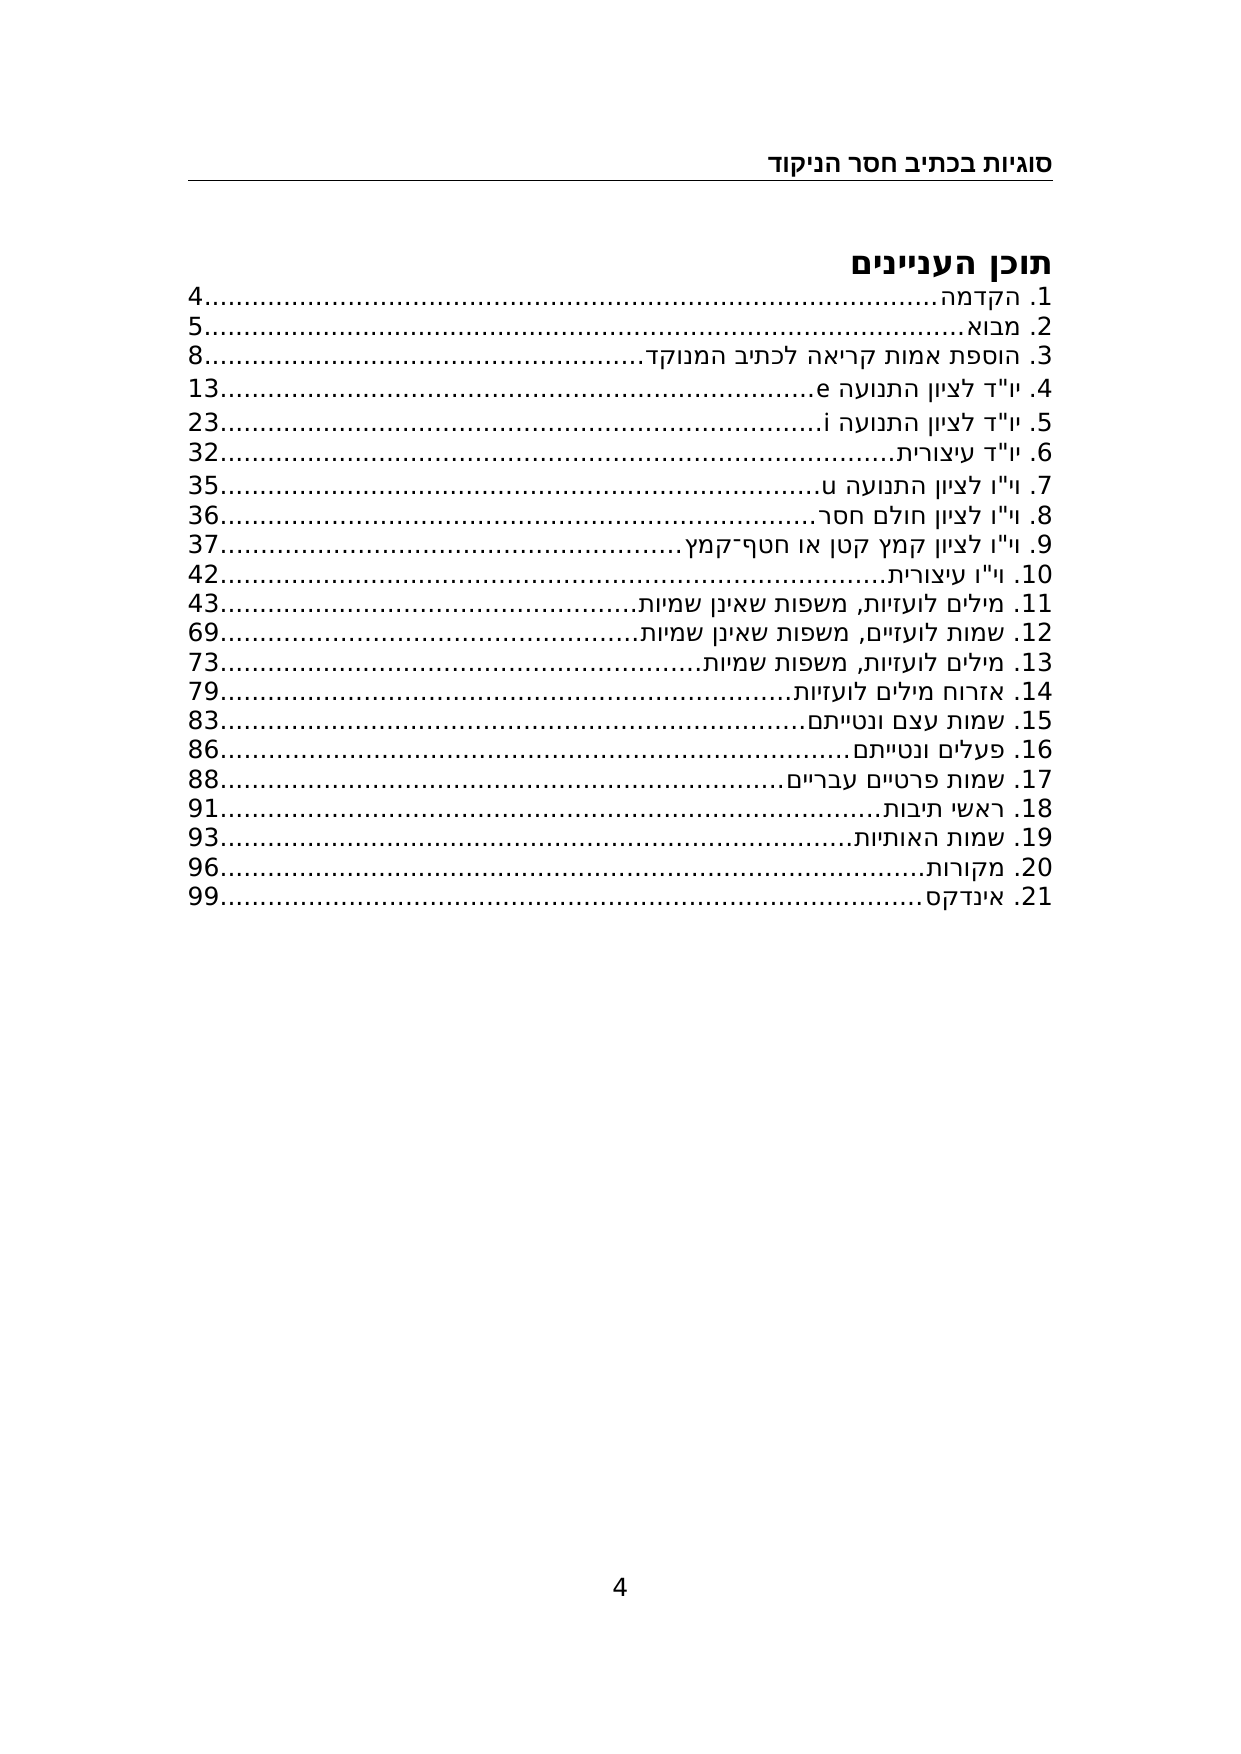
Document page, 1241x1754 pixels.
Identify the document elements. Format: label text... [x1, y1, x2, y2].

text 2. מבוא 5 [187, 312, 1053, 341]
text 10. וי"ו עיצורית 42 [187, 560, 1053, 589]
text 18. ראשי תיבות 91 [187, 794, 1053, 823]
text 21. אינדקס 99 [187, 882, 1053, 911]
subtitle תוכן העניינים [187, 244, 1053, 282]
text 17. שמות פרטיים עבריים 88 [187, 765, 1053, 794]
text 8. וי"ו לציון חולם חסר 36 [187, 501, 1053, 531]
text 5. יו"ד לציון התנועה i 23 [187, 404, 1053, 438]
text 7. וי"ו לציון התנועה u 35 [187, 467, 1053, 501]
text 13. מילים לועזיות, משפות שמיות 73 [187, 648, 1053, 677]
text 14. אזרוח מילים לועזיות 79 [187, 677, 1053, 706]
text 12. שמות לועזיים, משפות שאינן שמיות 69 [187, 618, 1053, 648]
text 16. פעלים ונטייתם 86 [187, 736, 1053, 765]
text 4. יו"ד לציון התנועה e 13 [187, 370, 1053, 404]
text 6. יו"ד עיצורית 32 [187, 438, 1053, 467]
text 11. מילים לועזיות, משפות שאינן שמיות 43 [187, 589, 1053, 618]
text 1. הקדמה 4 [187, 282, 1053, 312]
text 9. וי"ו לציון קמץ קטן או חטף־קמץ 37 [187, 531, 1053, 560]
text 15. שמות עצם ונטייתם 83 [187, 706, 1053, 736]
text 20. מקורות 96 [187, 853, 1053, 882]
text 3. הוספת אמות קריאה לכתיב המנוקד 8 [187, 341, 1053, 370]
text 19. שמות האותיות 93 [187, 823, 1053, 853]
